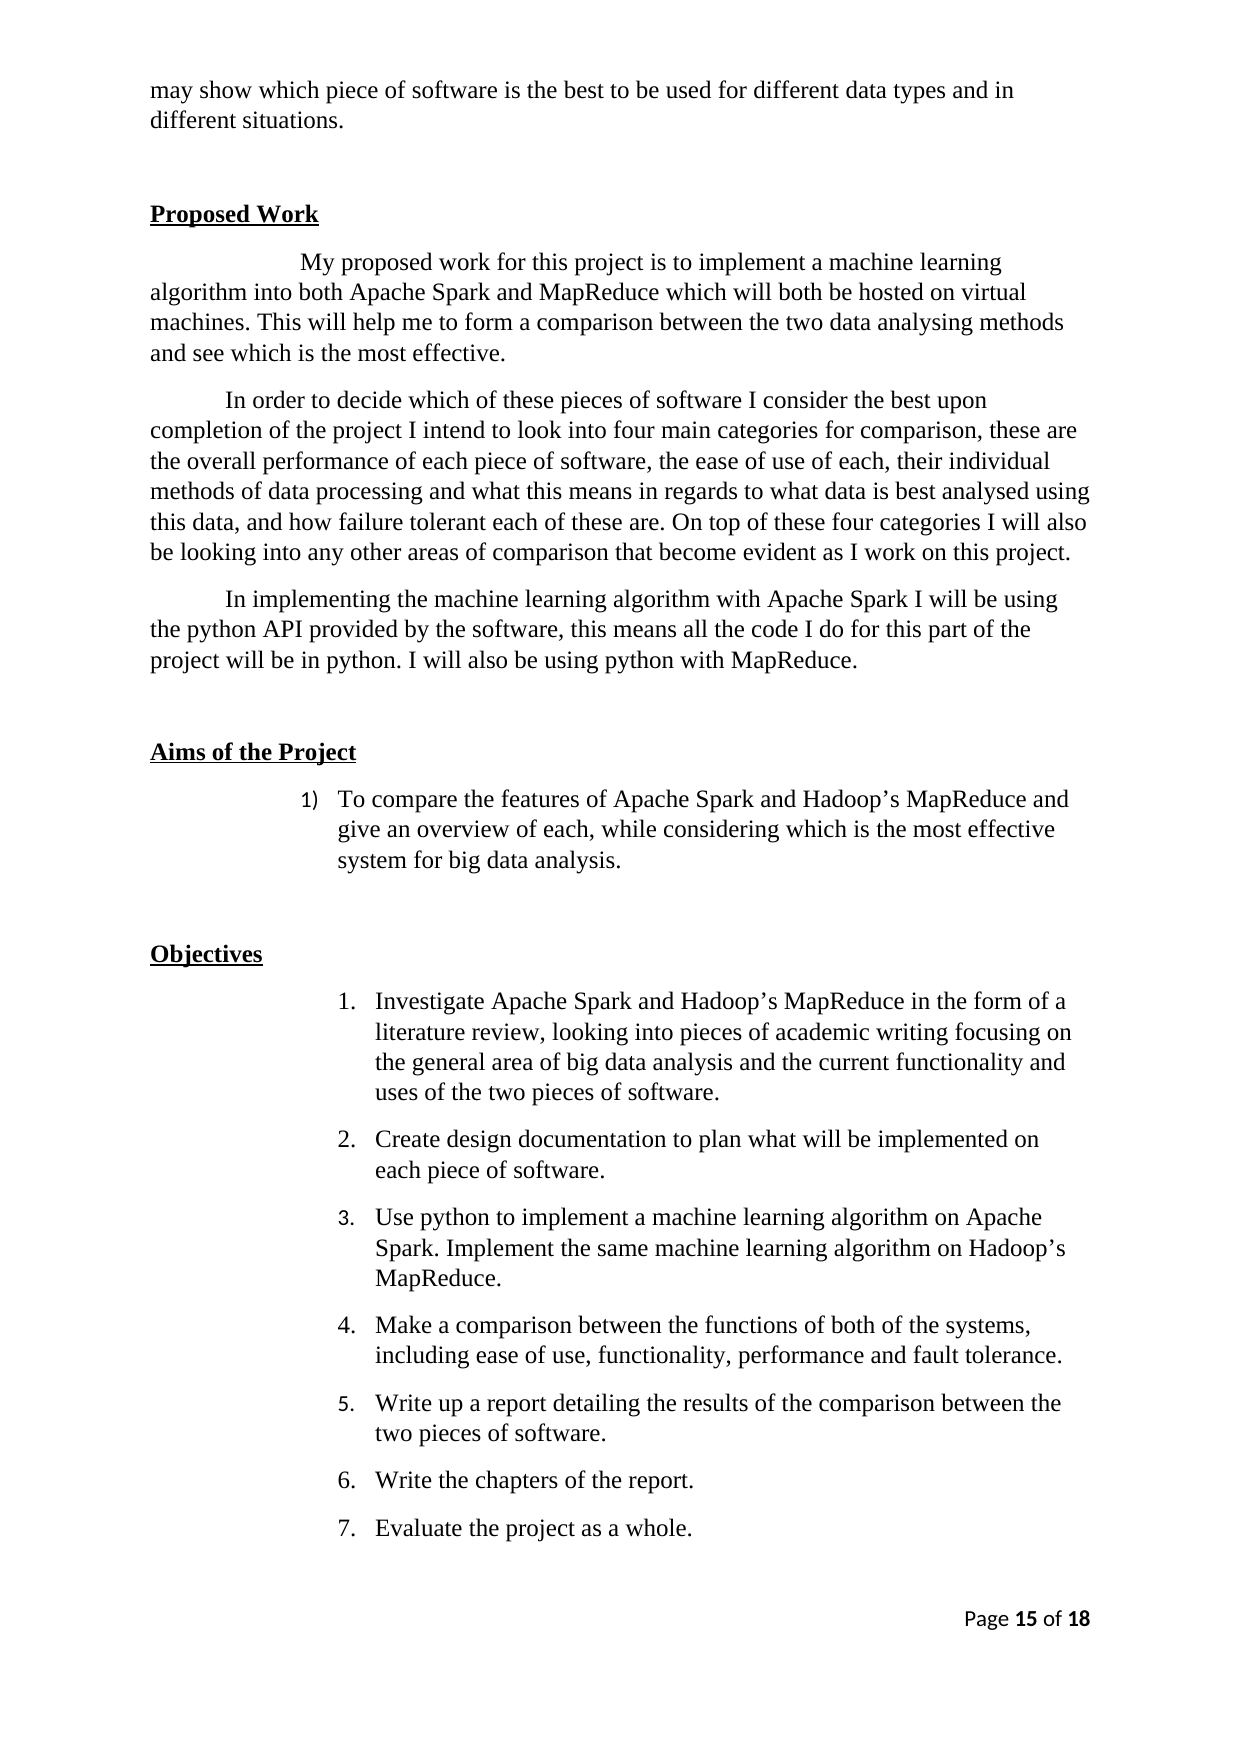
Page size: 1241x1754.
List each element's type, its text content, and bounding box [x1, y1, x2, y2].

list Write the chapters of the report. [337, 1466, 1090, 1494]
list Evaluate the project as a whole. [337, 1513, 1090, 1541]
text Objectives [150, 939, 1090, 968]
text In order to decide which of these pieces of software I consider the best upon completion of the project I intend to look into four main categories for comparison, these are the overall performance of each piece of software, the ease of use of each, their individual methods of data processing and what this means in regards to what data is best analysed using this data, and how failure tolerant each of these are. On top of these four categories I will also be looking into any other areas of comparison that become evident as I work on this project. [150, 385, 1090, 566]
list Make a comparison between the functions of both of the systems, including ease of use, functionality, performance and fault tolerance. [337, 1310, 1090, 1369]
text may show which piece of software is the best to be used for different data types and in different situations. [150, 75, 1090, 134]
text In implementing the machine learning algorithm with Apache Spark I will be using the python API provided by the software, this means all the code I do for this part of the project will be in python. I will also be using python with MapReduce. [150, 584, 1090, 674]
text My proposed work for this project is to implement a machine learning algorithm into both Apache Spark and MapReduce which will both be hosted on virtual machines. This will help me to form a comparison between the two data analysing methods and see which is the most effective. [150, 247, 1090, 367]
list Use python to implement a machine learning algorithm on Apache Spark. Implement the same machine learning algorithm on Hadoop’s MapReduce. [337, 1202, 1090, 1292]
text Aims of the Project [150, 737, 1090, 765]
list Create design documentation to plan what will be implemented on each piece of software. [337, 1124, 1090, 1184]
list Write up a report detailing the results of the comparison between the two pieces of software. [337, 1388, 1090, 1447]
text Proposed Work [150, 199, 1090, 228]
list Investigate Apache Spark and Hadoop’s MapReduce in the form of a literature review, looking into pieces of academic writing focusing on the general area of big data analysis and the current functionality and uses of the two pieces of software. [337, 986, 1090, 1106]
list To compare the features of Apache Spark and Hadoop’s MapReduce and give an overview of each, while considering which is the most effective system for big data analysis. [300, 784, 1090, 874]
